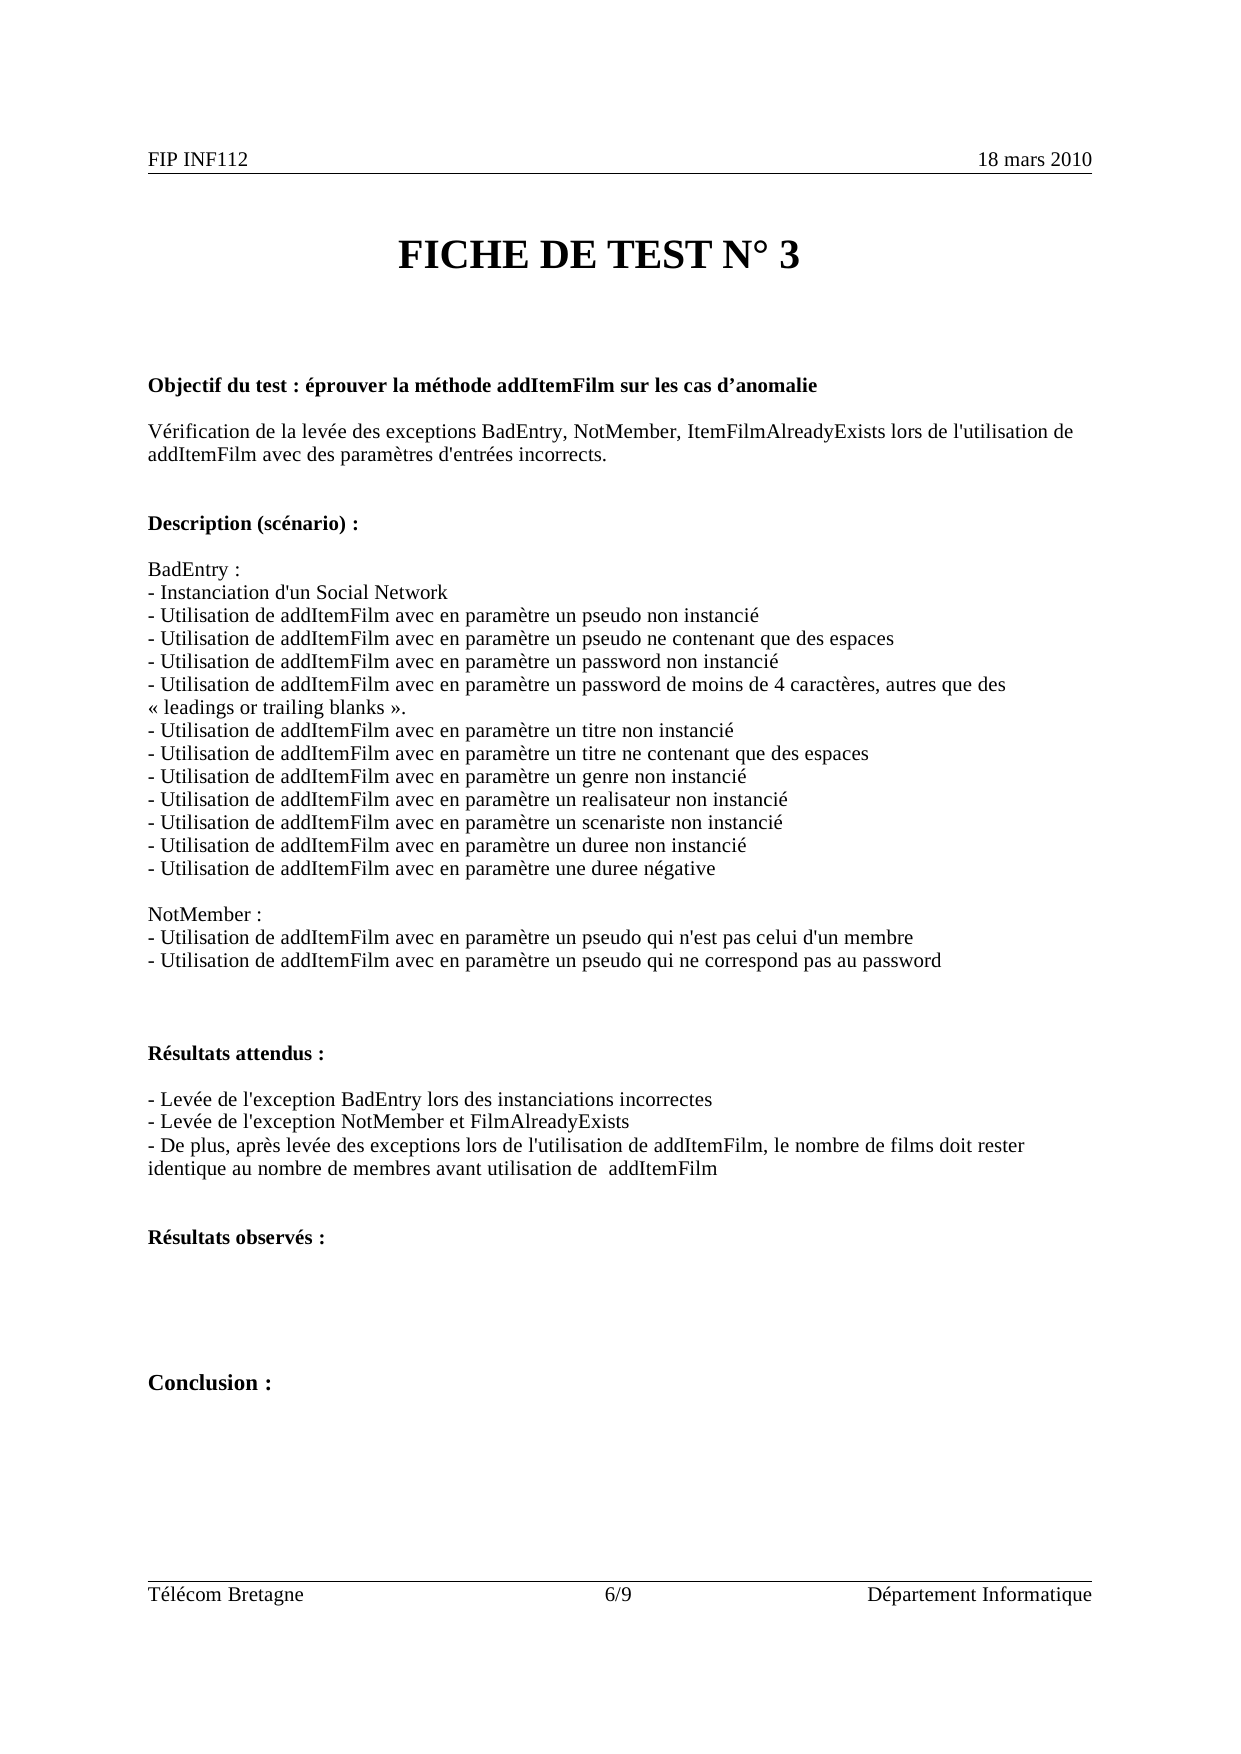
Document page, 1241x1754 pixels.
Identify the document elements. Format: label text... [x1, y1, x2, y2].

text - Utilisation de addItemFilm avec en paramètre un scenariste non instancié [148, 811, 1092, 834]
text - Utilisation de addItemFilm avec en paramètre un genre non instancié [148, 765, 1092, 788]
text NotMember : [148, 903, 1092, 926]
text Résultats attendus : [148, 1041, 1092, 1064]
text - Instanciation d'un Social Network [148, 581, 1092, 604]
text - Utilisation de addItemFilm avec en paramètre un realisateur non instancié [148, 788, 1092, 811]
text - Utilisation de addItemFilm avec en paramètre un pseudo non instancié [148, 604, 1092, 627]
text - Levée de l'exception NotMember et FilmAlreadyExists [148, 1110, 1092, 1133]
text - Utilisation de addItemFilm avec en paramètre un password de moins de 4 caractères, autres que des « leadings or trailing blanks ». [148, 673, 1092, 719]
text - Utilisation de addItemFilm avec en paramètre un titre ne contenant que des espaces [148, 742, 1092, 765]
text - Utilisation de addItemFilm avec en paramètre un duree non instancié [148, 834, 1092, 857]
text - Levée de l'exception BadEntry lors des instanciations incorrectes [148, 1087, 1092, 1110]
text Description (scénario) : [148, 512, 1092, 535]
text Objectif du test : éprouver la méthode addItemFilm sur les cas d’anomalie [148, 374, 1092, 397]
text Vérification de la levée des exceptions BadEntry, NotMember, ItemFilmAlreadyExists lors de l'utilisation de addItemFilm avec des paramètres d'entrées incorrects. [148, 420, 1092, 466]
subtitle Conclusion : [148, 1370, 1092, 1395]
text BadEntry : [148, 558, 1092, 581]
text - Utilisation de addItemFilm avec en paramètre un pseudo ne contenant que des espaces [148, 627, 1092, 650]
title Fiche de test N° 3 [148, 232, 1092, 278]
text - Utilisation de addItemFilm avec en paramètre une duree négative [148, 857, 1092, 880]
text - Utilisation de addItemFilm avec en paramètre un password non instancié [148, 650, 1092, 673]
text - De plus, après levée des exceptions lors de l'utilisation de addItemFilm, le nombre de films doit rester identique au nombre de membres avant utilisation de addItemFilm [148, 1133, 1092, 1179]
text - Utilisation de addItemFilm avec en paramètre un pseudo qui n'est pas celui d'un membre [148, 926, 1092, 949]
text Résultats observés : [148, 1226, 1092, 1248]
text - Utilisation de addItemFilm avec en paramètre un pseudo qui ne correspond pas au password [148, 949, 1092, 972]
text - Utilisation de addItemFilm avec en paramètre un titre non instancié [148, 719, 1092, 742]
